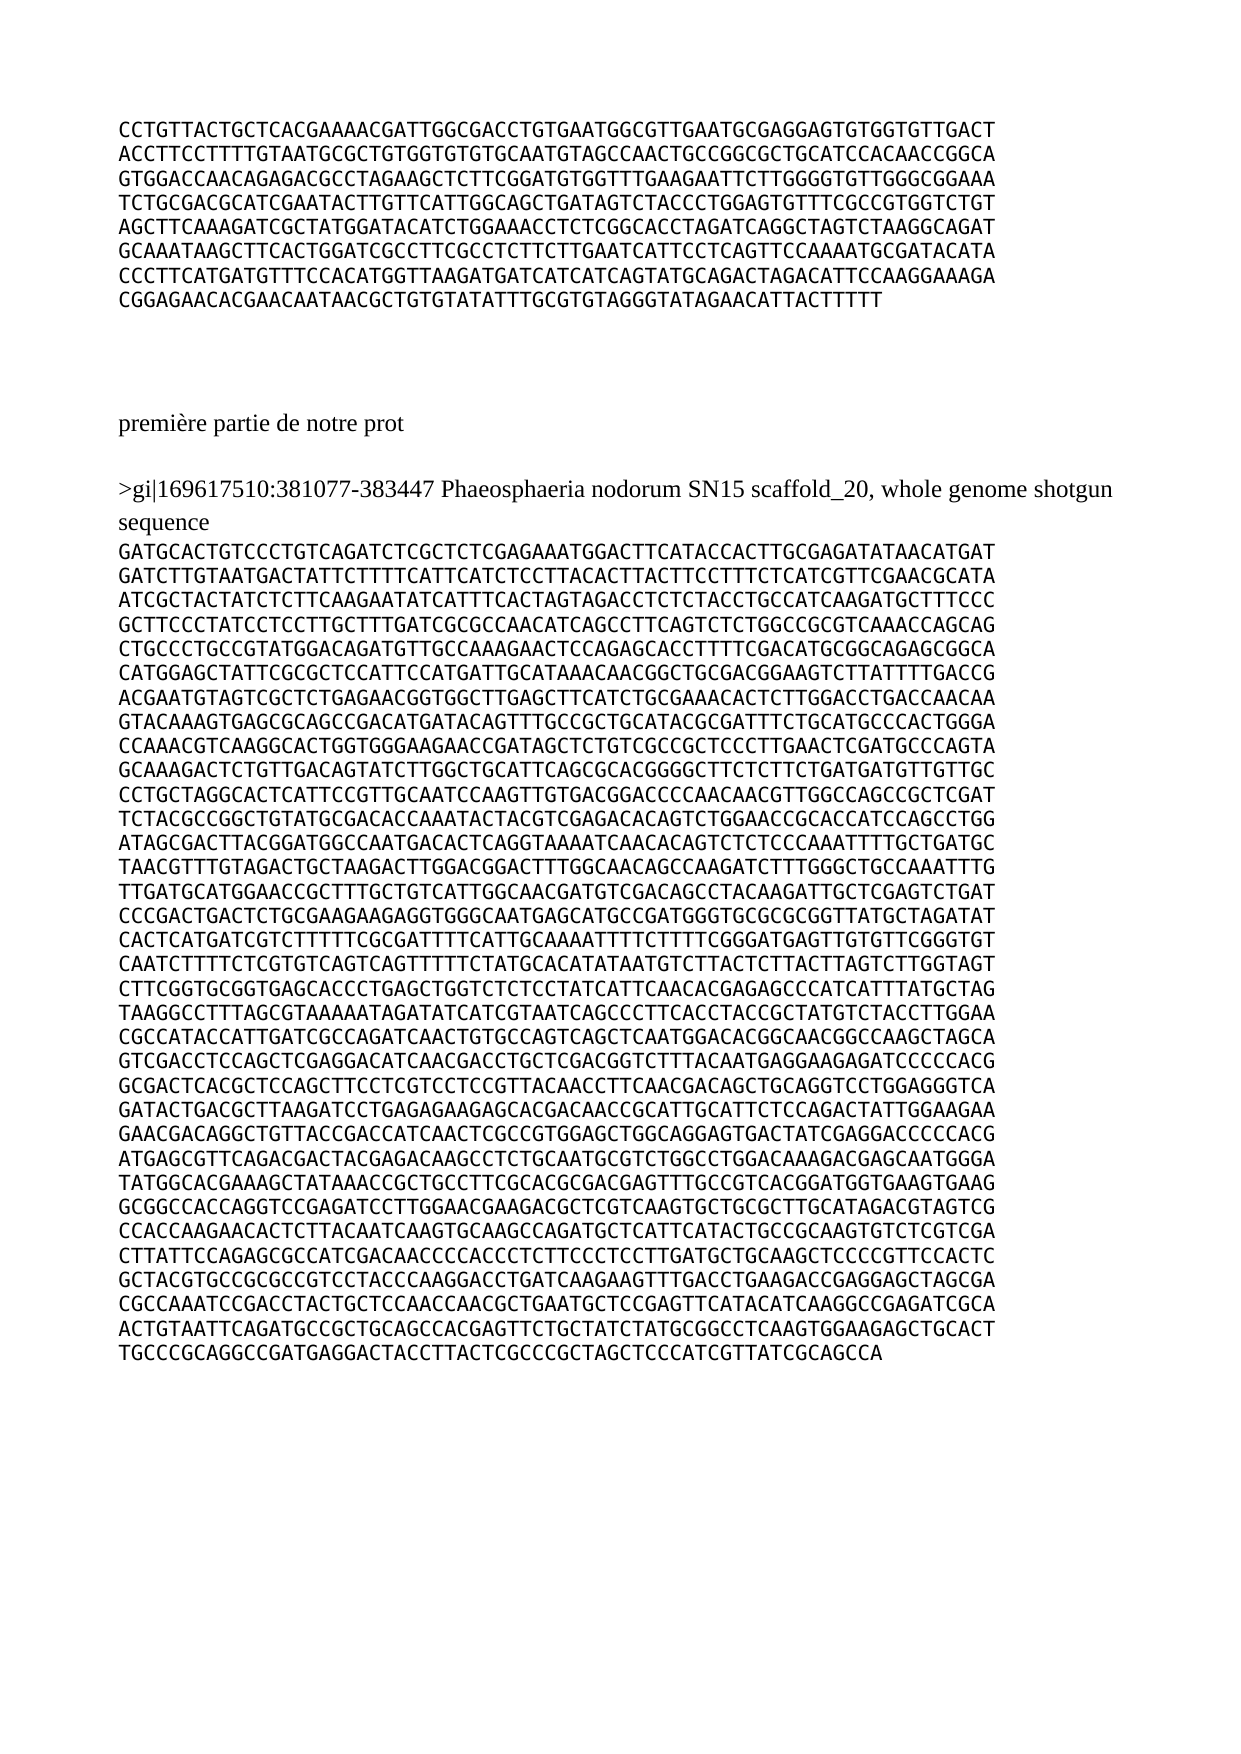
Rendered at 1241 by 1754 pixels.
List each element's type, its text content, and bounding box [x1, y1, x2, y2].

text CAATCTTTTCTCGTGTCAGTCAGTTTTTCTATGCACATATAATGTCTTACTCTTACTTAGTCTTGGTAGT [118, 952, 1122, 977]
text CTTCGGTGCGGTGAGCACCCTGAGCTGGTCTCTCCTATCATTCAACACGAGAGCCCATCATTTATGCTAG [118, 977, 1122, 1001]
text CCCGACTGACTCTGCGAAGAAGAGGTGGGCAATGAGCATGCCGATGGGTGCGCGCGGTTATGCTAGATAT [118, 904, 1122, 928]
text GTCGACCTCCAGCTCGAGGACATCAACGACCTGCTCGACGGTCTTTACAATGAGGAAGAGATCCCCCACG [118, 1049, 1122, 1074]
text ATAGCGACTTACGGATGGCCAATGACACTCAGGTAAAATCAACACAGTCTCTCCCAAATTTTGCTGATGC [118, 831, 1122, 855]
text CTTATTCCAGAGCGCCATCGACAACCCCACCCTCTTCCCTCCTTGATGCTGCAAGCTCCCCGTTCCACTC [118, 1244, 1122, 1268]
text CCCTTCATGATGTTTCCACATGGTTAAGATGATCATCATCAGTATGCAGACTAGACATTCCAAGGAAAGA [118, 264, 1122, 288]
text TAACGTTTGTAGACTGCTAAGACTTGGACGGACTTTGGCAACAGCCAAGATCTTTGGGCTGCCAAATTTG [118, 855, 1122, 880]
text GCTACGTGCCGCGCCGTCCTACCCAAGGACCTGATCAAGAAGTTTGACCTGAAGACCGAGGAGCTAGCGA [118, 1268, 1122, 1292]
text GTACAAAGTGAGCGCAGCCGACATGATACAGTTTGCCGCTGCATACGCGATTTCTGCATGCCCACTGGGA [118, 710, 1122, 734]
text ATGAGCGTTCAGACGACTACGAGACAAGCCTCTGCAATGCGTCTGGCCTGGACAAAGACGAGCAATGGGA [118, 1147, 1122, 1171]
text GCAAATAAGCTTCACTGGATCGCCTTCGCCTCTTCTTGAATCATTCCTCAGTTCCAAAATGCGATACATA [118, 239, 1122, 264]
text CCAAACGTCAAGGCACTGGTGGGAAGAACCGATAGCTCTGTCGCCGCTCCCTTGAACTCGATGCCCAGTA [118, 734, 1122, 758]
text GCAAAGACTCTGTTGACAGTATCTTGGCTGCATTCAGCGCACGGGGCTTCTCTTCTGATGATGTTGTTGC [118, 758, 1122, 783]
text ACGAATGTAGTCGCTCTGAGAACGGTGGCTTGAGCTTCATCTGCGAAACACTCTTGGACCTGACCAACAA [118, 686, 1122, 710]
text CATGGAGCTATTCGCGCTCCATTCCATGATTGCATAAACAACGGCTGCGACGGAAGTCTTATTTTGACCG [118, 661, 1122, 686]
text ACTGTAATTCAGATGCCGCTGCAGCCACGAGTTCTGCTATCTATGCGGCCTCAAGTGGAAGAGCTGCACT [118, 1317, 1122, 1341]
text CTGCCCTGCCGTATGGACAGATGTTGCCAAAGAACTCCAGAGCACCTTTTCGACATGCGGCAGAGCGGCA [118, 637, 1122, 661]
text GCTTCCCTATCCTCCTTGCTTTGATCGCGCCAACATCAGCCTTCAGTCTCTGGCCGCGTCAAACCAGCAG [118, 613, 1122, 637]
text CGCCAAATCCGACCTACTGCTCCAACCAACGCTGAATGCTCCGAGTTCATACATCAAGGCCGAGATCGCA [118, 1292, 1122, 1317]
text CCTGTTACTGCTCACGAAAACGATTGGCGACCTGTGAATGGCGTTGAATGCGAGGAGTGTGGTGTTGACT [118, 118, 1122, 142]
text TATGGCACGAAAGCTATAAACCGCTGCCTTCGCACGCGACGAGTTTGCCGTCACGGATGGTGAAGTGAAG [118, 1171, 1122, 1195]
text TGCCCGCAGGCCGATGAGGACTACCTTACTCGCCCGCTAGCTCCCATCGTTATCGCAGCCA [118, 1341, 1122, 1365]
text CGCCATACCATTGATCGCCAGATCAACTGTGCCAGTCAGCTCAATGGACACGGCAACGGCCAAGCTAGCA [118, 1025, 1122, 1049]
text TTGATGCATGGAACCGCTTTGCTGTCATTGGCAACGATGTCGACAGCCTACAAGATTGCTCGAGTCTGAT [118, 880, 1122, 904]
text GATCTTGTAATGACTATTCTTTTCATTCATCTCCTTACACTTACTTCCTTTCTCATCGTTCGAACGCATA [118, 564, 1122, 588]
text CGGAGAACACGAACAATAACGCTGTGTATATTTGCGTGTAGGGTATAGAACATTACTTTTT [118, 288, 1122, 312]
text TCTACGCCGGCTGTATGCGACACCAAATACTACGTCGAGACACAGTCTGGAACCGCACCATCCAGCCTGG [118, 807, 1122, 831]
text CCTGCTAGGCACTCATTCCGTTGCAATCCAAGTTGTGACGGACCCCAACAACGTTGGCCAGCCGCTCGAT [118, 783, 1122, 807]
text TAAGGCCTTTAGCGTAAAAATAGATATCATCGTAATCAGCCCTTCACCTACCGCTATGTCTACCTTGGAA [118, 1001, 1122, 1025]
text TCTGCGACGCATCGAATACTTGTTCATTGGCAGCTGATAGTCTACCCTGGAGTGTTTCGCCGTGGTCTGT [118, 191, 1122, 215]
text CACTCATGATCGTCTTTTTCGCGATTTTCATTGCAAAATTTTCTTTTCGGGATGAGTTGTGTTCGGGTGT [118, 928, 1122, 952]
text GCGACTCACGCTCCAGCTTCCTCGTCCTCCGTTACAACCTTCAACGACAGCTGCAGGTCCTGGAGGGTCA [118, 1074, 1122, 1098]
text GATGCACTGTCCCTGTCAGATCTCGCTCTCGAGAAATGGACTTCATACCACTTGCGAGATATAACATGAT [118, 540, 1122, 564]
text ATCGCTACTATCTCTTCAAGAATATCATTTCACTAGTAGACCTCTCTACCTGCCATCAAGATGCTTTCCC [118, 588, 1122, 613]
text première partie de notre prot [118, 408, 1122, 437]
text AGCTTCAAAGATCGCTATGGATACATCTGGAAACCTCTCGGCACCTAGATCAGGCTAGTCTAAGGCAGAT [118, 215, 1122, 239]
text GCGGCCACCAGGTCCGAGATCCTTGGAACGAAGACGCTCGTCAAGTGCTGCGCTTGCATAGACGTAGTCG [118, 1195, 1122, 1219]
text GATACTGACGCTTAAGATCCTGAGAGAAGAGCACGACAACCGCATTGCATTCTCCAGACTATTGGAAGAA [118, 1098, 1122, 1122]
text >gi|169617510:381077-383447 Phaeosphaeria nodorum SN15 scaffold_20, whole genome shotgun sequence [118, 474, 1122, 536]
text CCACCAAGAACACTCTTACAATCAAGTGCAAGCCAGATGCTCATTCATACTGCCGCAAGTGTCTCGTCGA [118, 1219, 1122, 1244]
text GAACGACAGGCTGTTACCGACCATCAACTCGCCGTGGAGCTGGCAGGAGTGACTATCGAGGACCCCCACG [118, 1122, 1122, 1147]
text GTGGACCAACAGAGACGCCTAGAAGCTCTTCGGATGTGGTTTGAAGAATTCTTGGGGTGTTGGGCGGAAA [118, 167, 1122, 191]
text ACCTTCCTTTTGTAATGCGCTGTGGTGTGTGCAATGTAGCCAACTGCCGGCGCTGCATCCACAACCGGCA [118, 142, 1122, 167]
